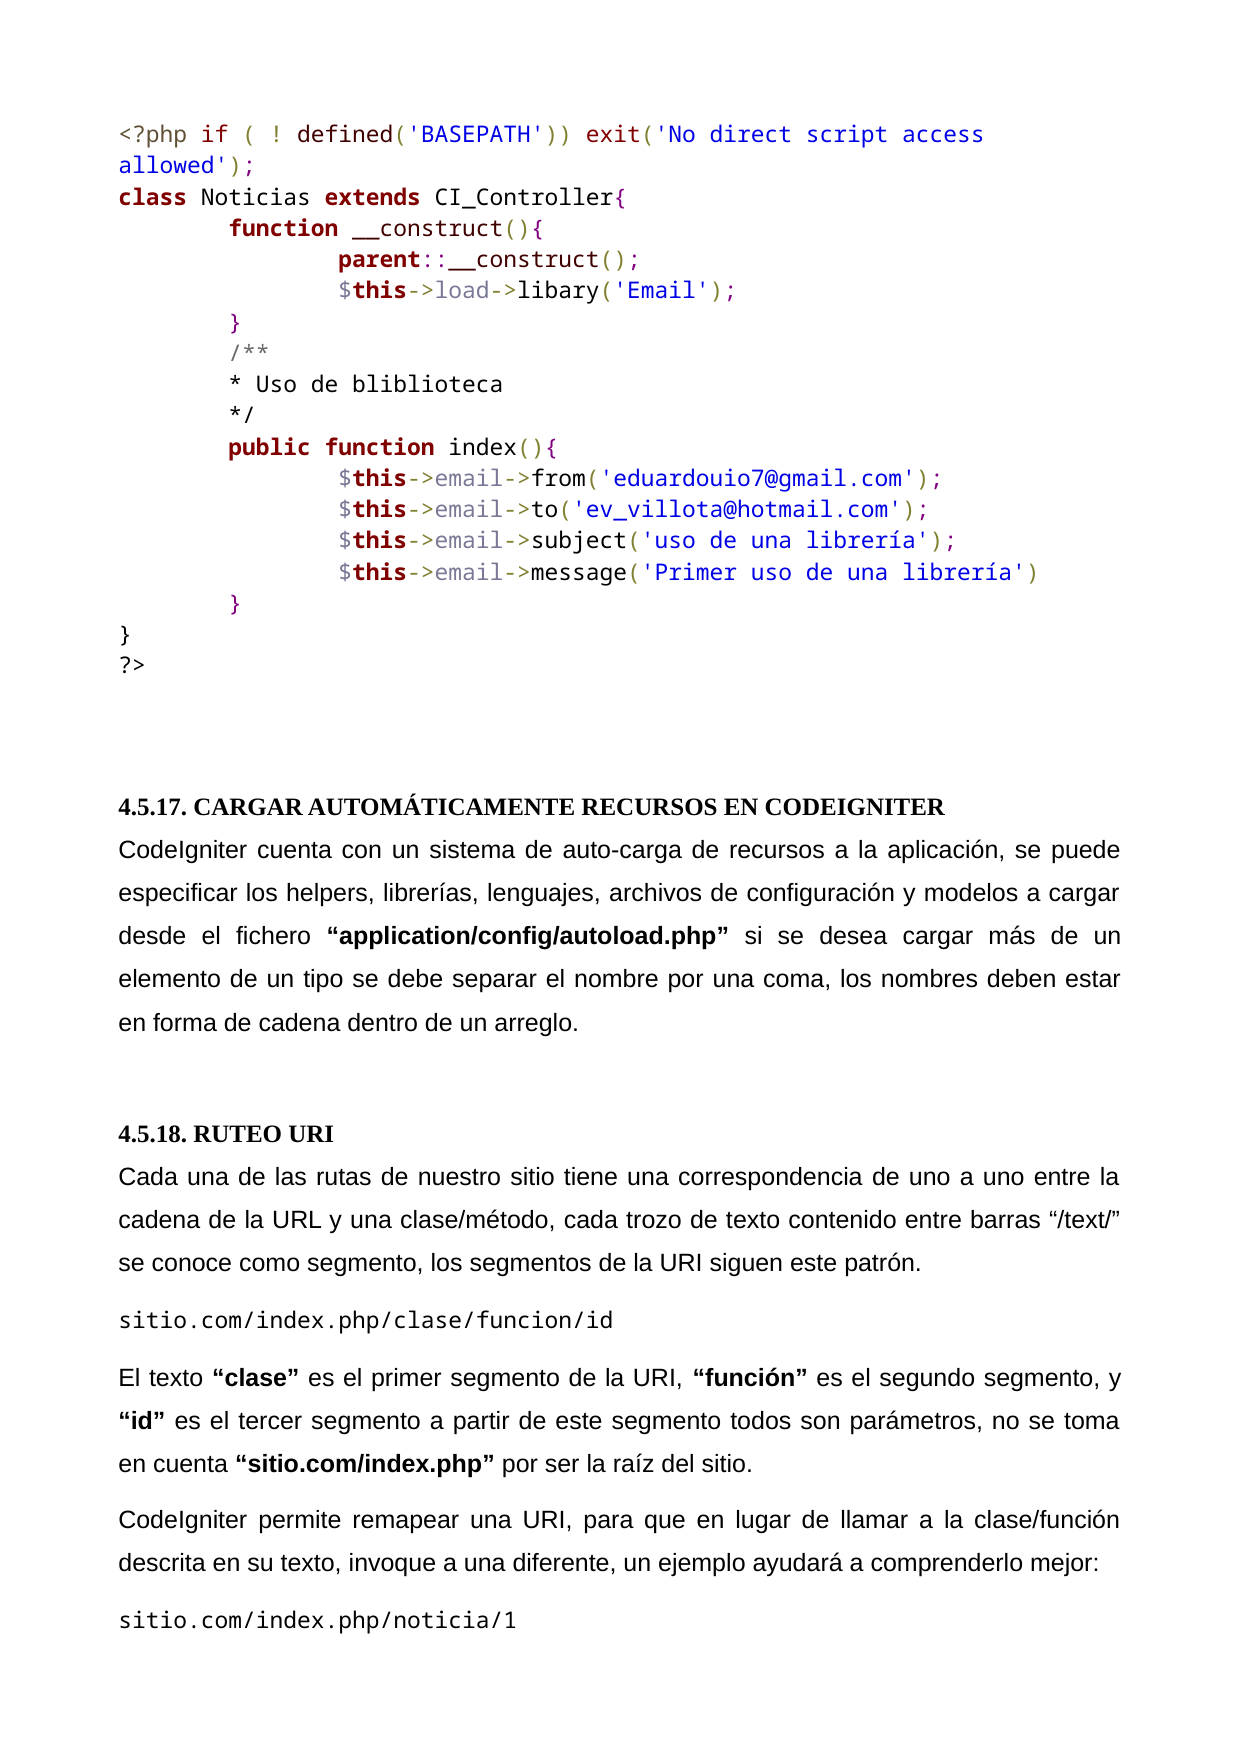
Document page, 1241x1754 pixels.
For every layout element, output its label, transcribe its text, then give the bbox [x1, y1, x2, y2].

text $this->email->subject('uso de una librería'); [118, 524, 1122, 556]
text CodeIgniter permite remapear una URI, para que en lugar de llamar a la clase/función descrita en su texto, invoque a una diferente, un ejemplo ayudará a comprenderlo mejor: [118, 1505, 1122, 1577]
text } [118, 587, 1122, 618]
text El texto “clase” es el primer segmento de la URI, “función” es el segundo segmento, y “id” es el tercer segmento a partir de este segmento todos son parámetros, no se toma en cuenta “sitio.com/index.php” por ser la raíz del sitio. [118, 1363, 1122, 1478]
text } [118, 306, 1122, 337]
text Cada una de las rutas de nuestro sitio tiene una correspondencia de uno a uno entre la cadena de la URL y una clase/método, cada trozo de texto contenido entre barras “/text/” se conoce como segmento, los segmentos de la URI siguen este patrón. [118, 1162, 1122, 1277]
text */ [118, 399, 1122, 431]
text $this->email->message('Primer uso de una librería') [118, 556, 1122, 587]
text * Uso de bliblioteca [118, 368, 1122, 399]
text public function index(){ [118, 431, 1122, 462]
text sitio.com/index.php/noticia/1 [118, 1604, 1122, 1635]
text class Noticias extends CI_Controller{ [118, 181, 1122, 212]
text sitio.com/index.php/clase/funcion/id [118, 1304, 1122, 1335]
text <?php if ( ! defined('BASEPATH')) exit('No direct script access allowed'); [118, 118, 1122, 181]
text $this->load->libary('Email'); [118, 274, 1122, 306]
text CodeIgniter cuenta con un sistema de auto-carga de recursos a la aplicación, se puede especificar los helpers, librerías, lenguajes, archivos de configuración y modelos a cargar desde el fichero “application/config/autoload.php” si se desea cargar más de un elemento de un tipo se debe separar el nombre por una coma, los nombres deben estar en forma de cadena dentro de un arreglo. [118, 835, 1122, 1036]
text } [118, 618, 1122, 649]
text $this->email->from('eduardouio7@gmail.com'); [118, 462, 1122, 493]
text parent::__construct(); [118, 243, 1122, 274]
text ?> [118, 649, 1122, 681]
text function __construct(){ [118, 212, 1122, 243]
text 4.5.18. RUTEO URI [118, 1119, 1122, 1147]
text 4.5.17. CARGAR AUTOMÁTICAMENTE RECURSOS EN CODEIGNITER [118, 792, 1122, 821]
text /** [118, 337, 1122, 368]
text $this->email->to('ev_villota@hotmail.com'); [118, 493, 1122, 524]
